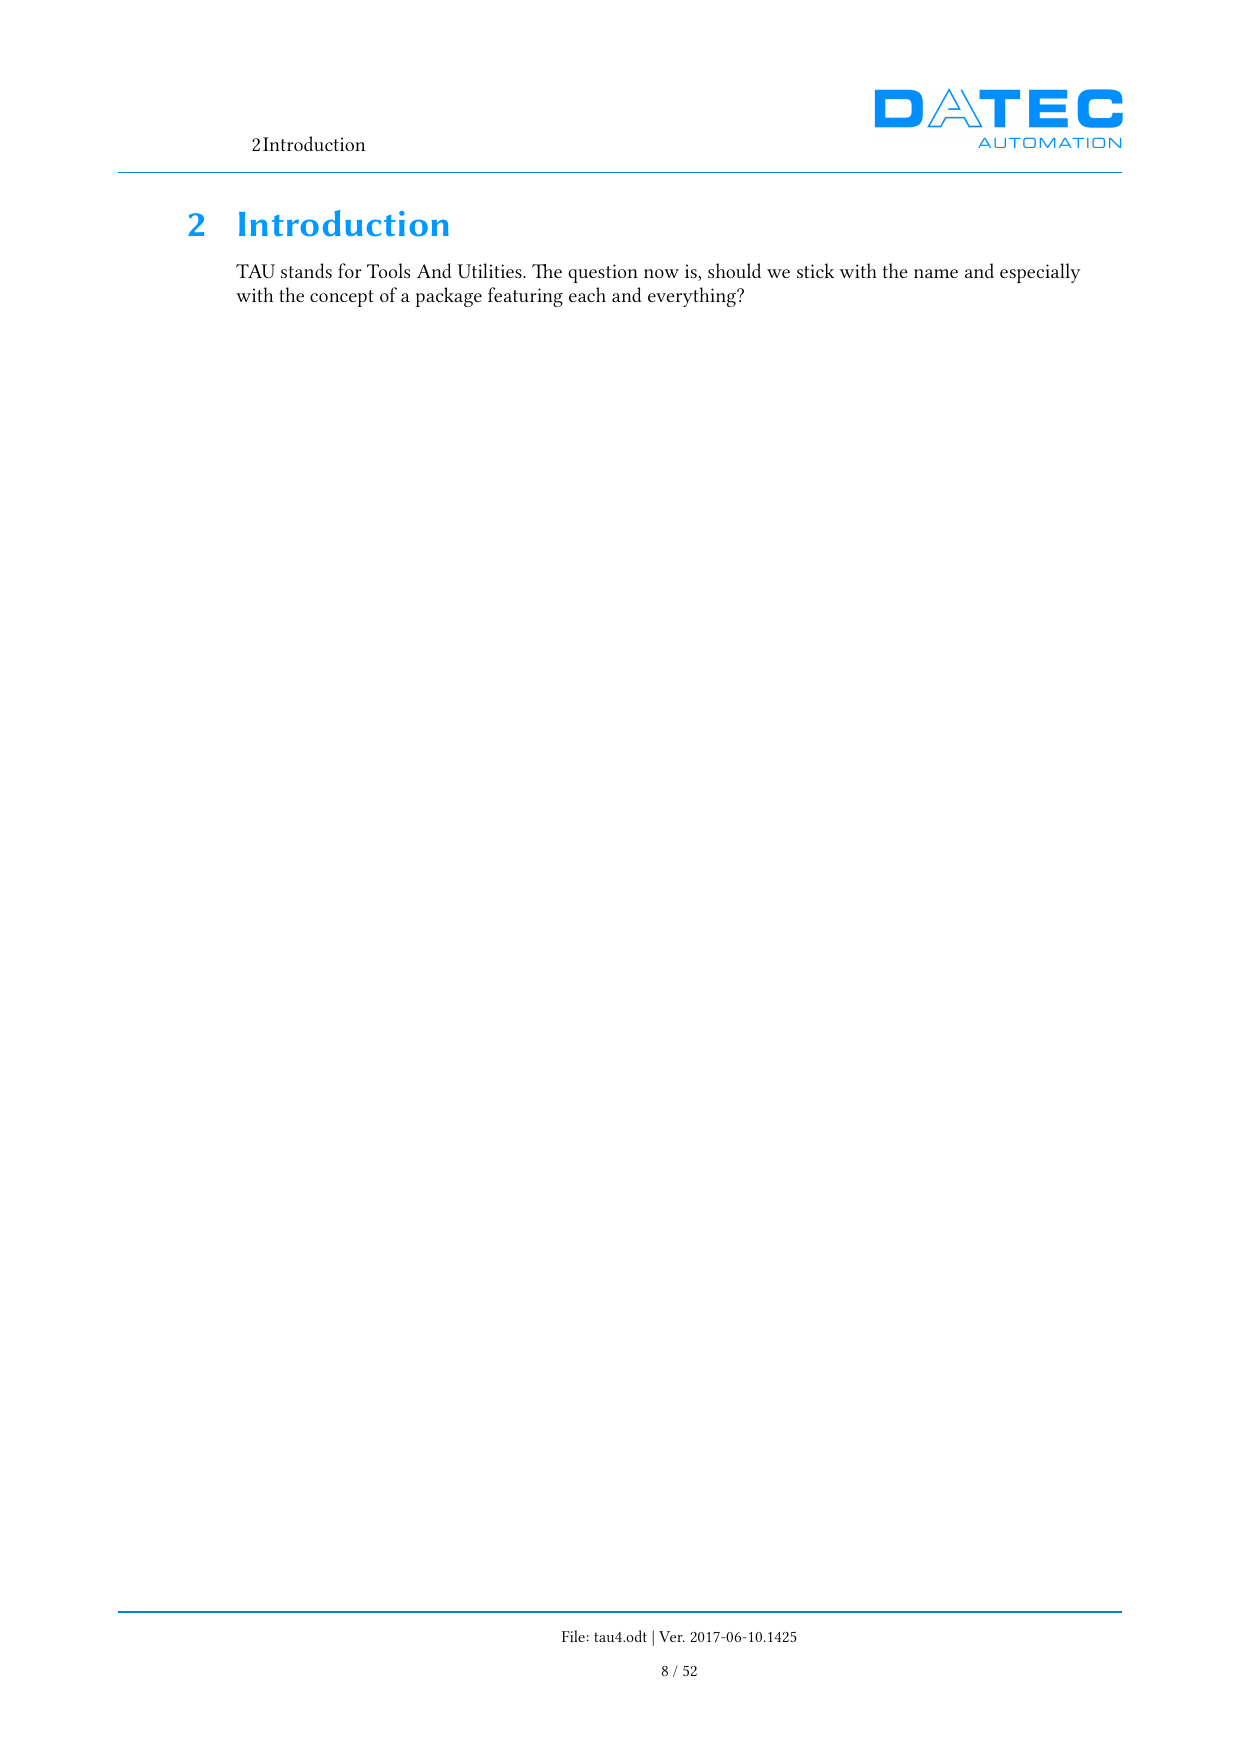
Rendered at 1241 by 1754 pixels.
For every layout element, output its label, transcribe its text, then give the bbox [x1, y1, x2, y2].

subtitle Introduction [207, 202, 1122, 245]
text TAU stands for Tools And Utilities. The question now is, should we stick with the name and especially with the concept of a package featuring each and everything? [236, 260, 1122, 307]
picture [874, 88, 1123, 148]
